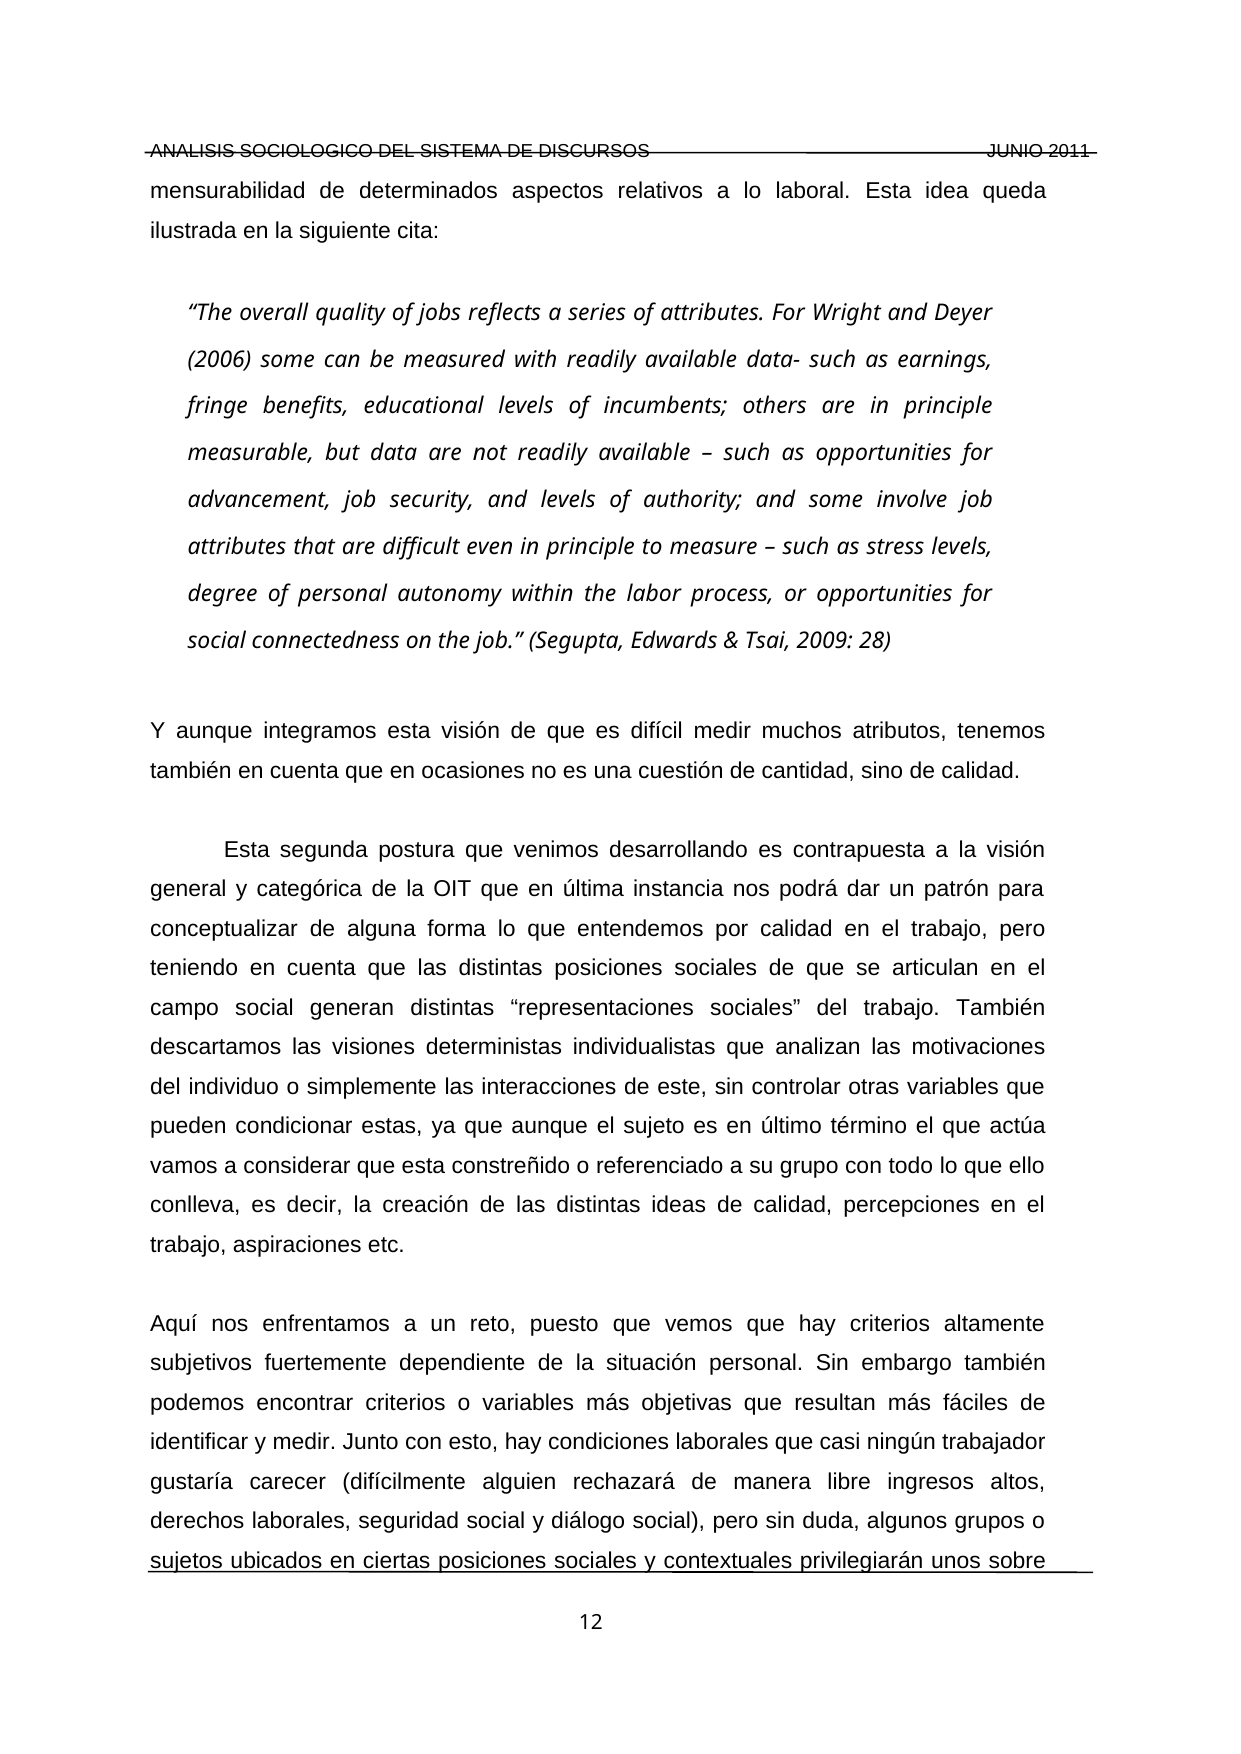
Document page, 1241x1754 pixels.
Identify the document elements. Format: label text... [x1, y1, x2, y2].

text mensurabilidad de determinados aspectos relativos a lo laboral. Esta idea queda ilustrada en la siguiente cita: [150, 177, 1046, 243]
text “The overall quality of jobs reflects a series of attributes. For Wright and Deyer (2006) some can be measured with readily available data- such as earnings, fringe benefits, educational levels of incumbents; others are in principle measurable, but data are not readily available – such as opportunities for advancement, job security, and levels of authority; and some involve job attributes that are difficult even in principle to measure – such as stress levels, degree of personal autonomy within the labor process, or opportunities for social connectedness on the job.” (Segupta, Edwards & Tsai, 2009: 28) [187, 296, 994, 655]
text Esta segunda postura que venimos desarrollando es contrapuesta a la visión general y categórica de la OIT que en última instancia nos podrá dar un patrón para conceptualizar de alguna forma lo que entendemos por calidad en el trabajo, pero teniendo en cuenta que las distintas posiciones sociales de que se articulan en el campo social generan distintas “representaciones sociales” del trabajo. También descartamos las visiones deterministas individualistas que analizan las motivaciones del individuo o simplemente las interacciones de este, sin controlar otras variables que pueden condicionar estas, ya que aunque el sujeto es en último término el que actúa vamos a considerar que esta constreñido o referenciado a su grupo con todo lo que ello conlleva, es decir, la creación de las distintas ideas de calidad, percepciones en el trabajo, aspiraciones etc. [150, 836, 1046, 1257]
text Aquí nos enfrentamos a un reto, puesto que vemos que hay criterios altamente subjetivos fuertemente dependiente de la situación personal. Sin embargo también podemos encontrar criterios o variables más objetivas que resultan más fáciles de identificar y medir. Junto con esto, hay condiciones laborales que casi ningún trabajador gustaría carecer (difícilmente alguien rechazará de manera libre ingresos altos, derechos laborales, seguridad social y diálogo social), pero sin duda, algunos grupos o sujetos ubicados en ciertas posiciones sociales y contextuales privilegiarán unos sobre [150, 1310, 1046, 1571]
text Y aunque integramos esta visión de que es difícil medir muchos atributos, tenemos también en cuenta que en ocasiones no es una cuestión de cantidad, sino de calidad. [150, 717, 1046, 783]
